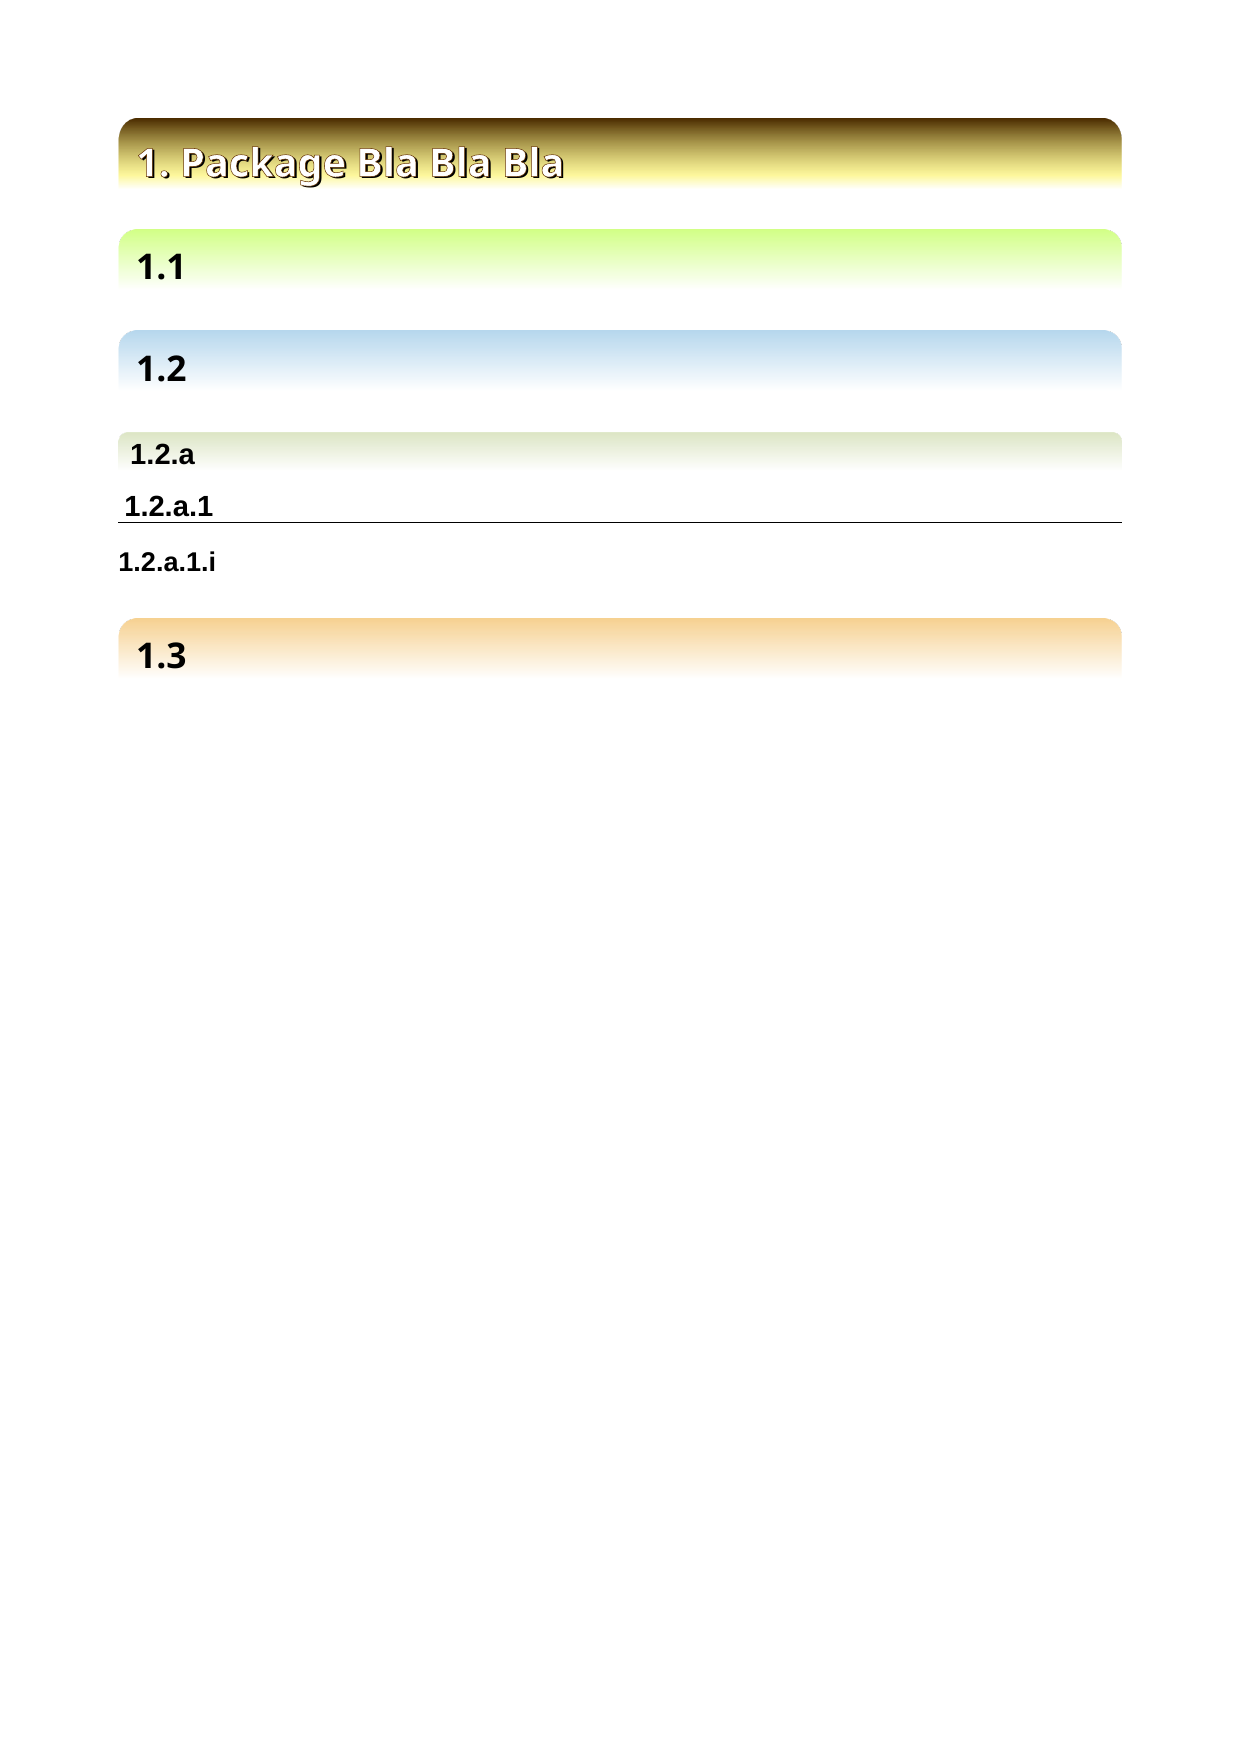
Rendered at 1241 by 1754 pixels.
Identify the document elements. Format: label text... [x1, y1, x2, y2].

subtitle 1.2.a.1.i [118, 546, 1122, 577]
subtitle 1.3 [118, 618, 1122, 678]
subtitle 1.2.a [118, 432, 1122, 471]
subtitle 1.2 [118, 331, 1122, 391]
subtitle 1. Package Bla Bla Bla [118, 118, 1122, 188]
subtitle 1.2.a.1 [118, 489, 1122, 522]
subtitle 1.1 [118, 229, 1122, 290]
